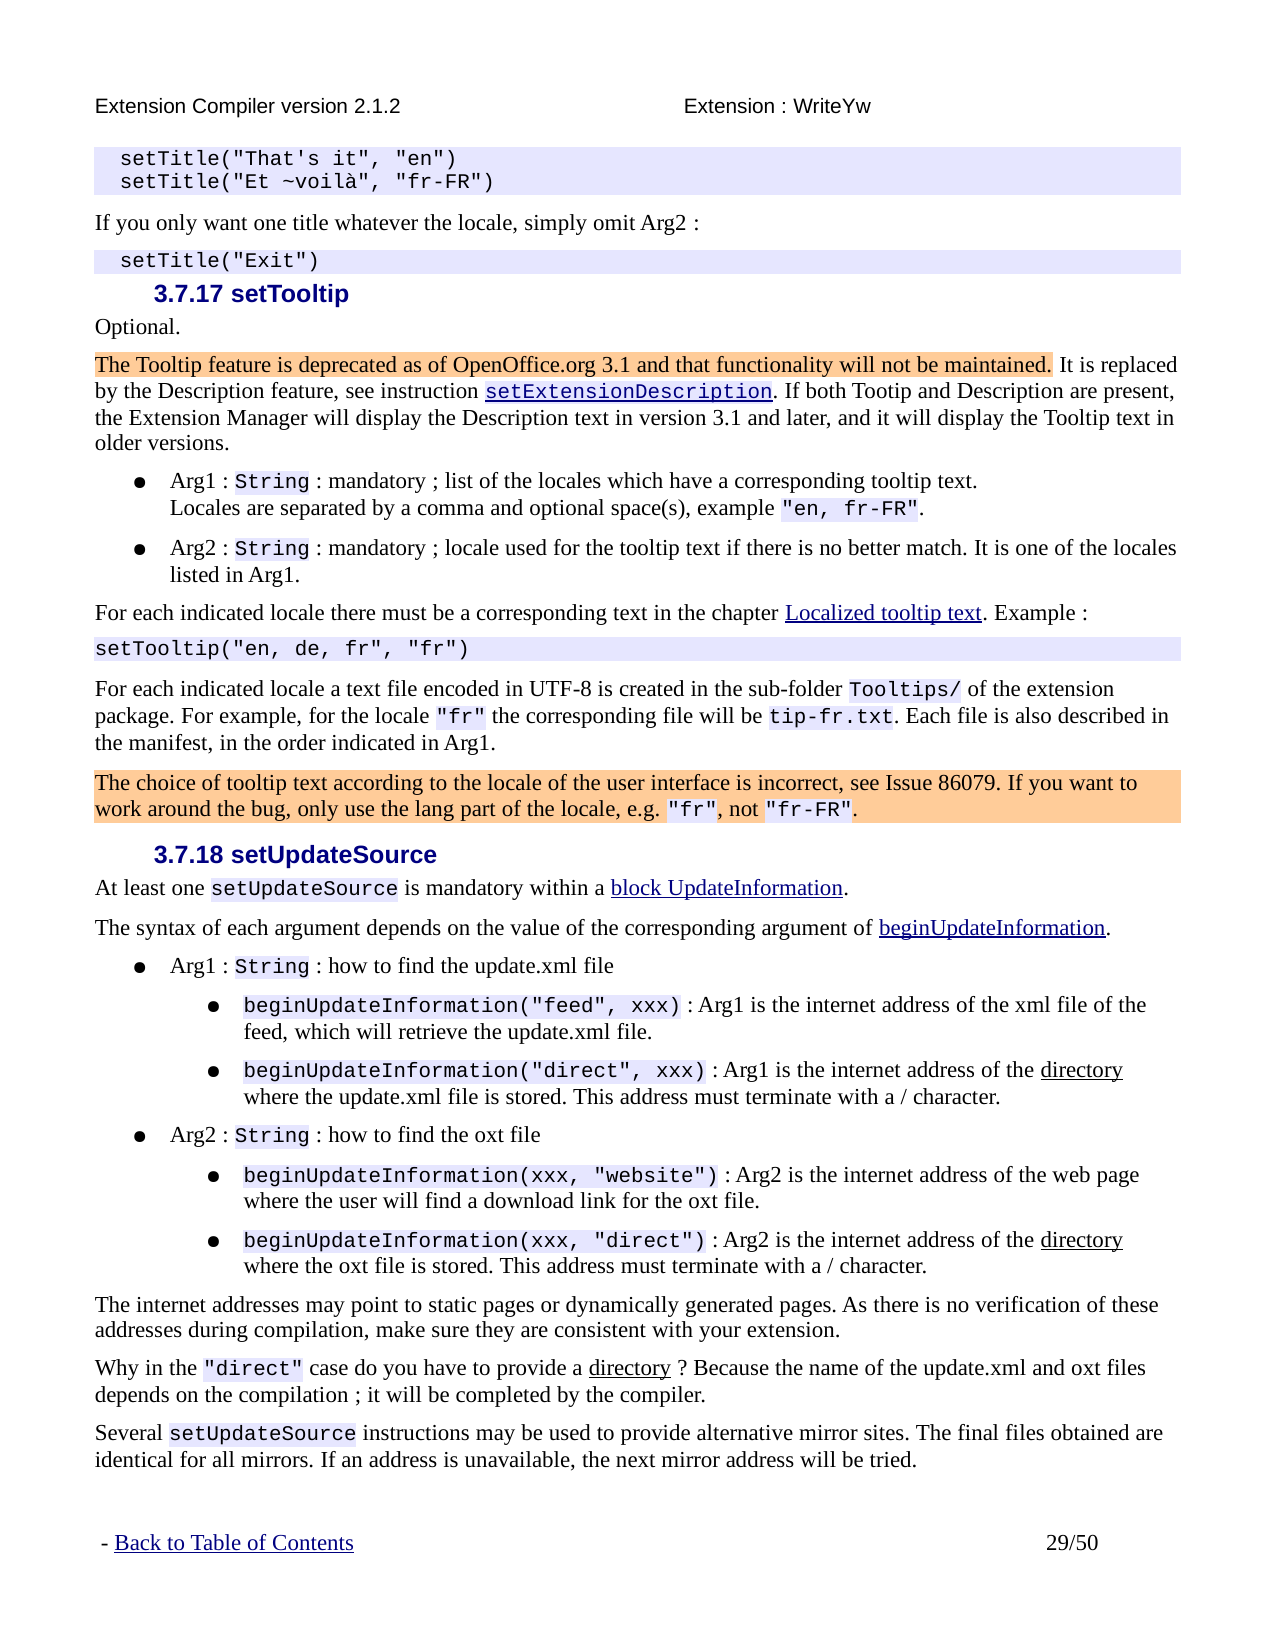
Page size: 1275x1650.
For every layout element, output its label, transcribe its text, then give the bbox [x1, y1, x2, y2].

text For each indicated locale a text file encoded in UTF-8 is created in the sub-folder Tooltips/ of the extension package. For example, for the locale "fr" the corresponding file will be tip-fr.txt. Each file is also described in the manifest, in the order indicated in Arg1. [94, 676, 1181, 756]
list beginUpdateInformation("feed", xxx) : Arg1 is the internet address of the xml file of the feed, which will retrieve the update.xml file. [206, 992, 1181, 1044]
list Arg1 : String : how to find the update.xml file [132, 952, 1181, 979]
subtitle setUpdateSource [153, 841, 1181, 869]
list beginUpdateInformation(xxx, "website") : Arg2 is the internet address of the web page where the user will find a download link for the oxt file. [206, 1161, 1181, 1214]
text At least one setUpdateSource is mandatory within a block UpdateInformation. [94, 875, 1181, 902]
list beginUpdateInformation("direct", xxx) : Arg1 is the internet address of the directory where the update.xml file is stored. This address must terminate with a / character. [206, 1057, 1181, 1109]
text setTitle("Et ~voilà", "fr-FR") [94, 171, 1181, 195]
list Arg1 : String : mandatory ; list of the locales which have a corresponding tooltip text. Locales are separated by a comma and optional space(s), example "en, fr-FR". [132, 468, 1181, 522]
text The internet addresses may point to static pages or dynamically generated pages. As there is no verification of these addresses during compilation, make sure they are consistent with your extension. [94, 1291, 1181, 1342]
text Several setUpdateSource instructions may be used to provide alternative mirror sites. The final files obtained are identical for all mirrors. If an address is unavailable, the next mirror address will be tried. [94, 1420, 1181, 1472]
text setTooltip("en, de, fr", "fr") [94, 637, 1181, 661]
text Why in the "direct" case do you have to provide a directory ? Because the name of the update.xml and oxt files depends on the compilation ; it will be completed by the compiler. [94, 1355, 1181, 1407]
list beginUpdateInformation(xxx, "direct") : Arg2 is the internet address of the directory where the oxt file is stored. This address must terminate with a / character. [206, 1226, 1181, 1279]
text Optional. [94, 314, 1181, 339]
text For each indicated locale there must be a corresponding text in the chapter Localized tooltip text. Example : [94, 599, 1181, 625]
list Arg2 : String : how to find the oxt file [132, 1122, 1181, 1149]
list Arg2 : String : mandatory ; locale used for the tooltip text if there is no better match. It is one of the locales listed in Arg1. [132, 534, 1181, 587]
text setTitle("That's it", "en") [94, 147, 1181, 171]
text The syntax of each argument depends on the value of the corresponding argument of beginUpdateInformation. [94, 914, 1181, 940]
text If you only want one title whatever the locale, simply omit Arg2 : [94, 210, 1181, 236]
subtitle setTooltip [153, 280, 1181, 308]
text The Tooltip feature is deprecated as of OpenOffice.org 3.1 and that functionality will not be maintained. It is replaced by the Description feature, see instruction setExtensionDescription. If both Tootip and Description are present, the Extension Manager will display the Description text in version 3.1 and later, and it will display the Tooltip text in older versions. [94, 352, 1181, 456]
text The choice of tooltip text according to the locale of the user interface is incorrect, see Issue 86079. If you want to work around the bug, only use the lang part of the locale, e.g. "fr", not "fr-FR". [94, 770, 1181, 823]
text setTitle("Exit") [94, 250, 1181, 274]
